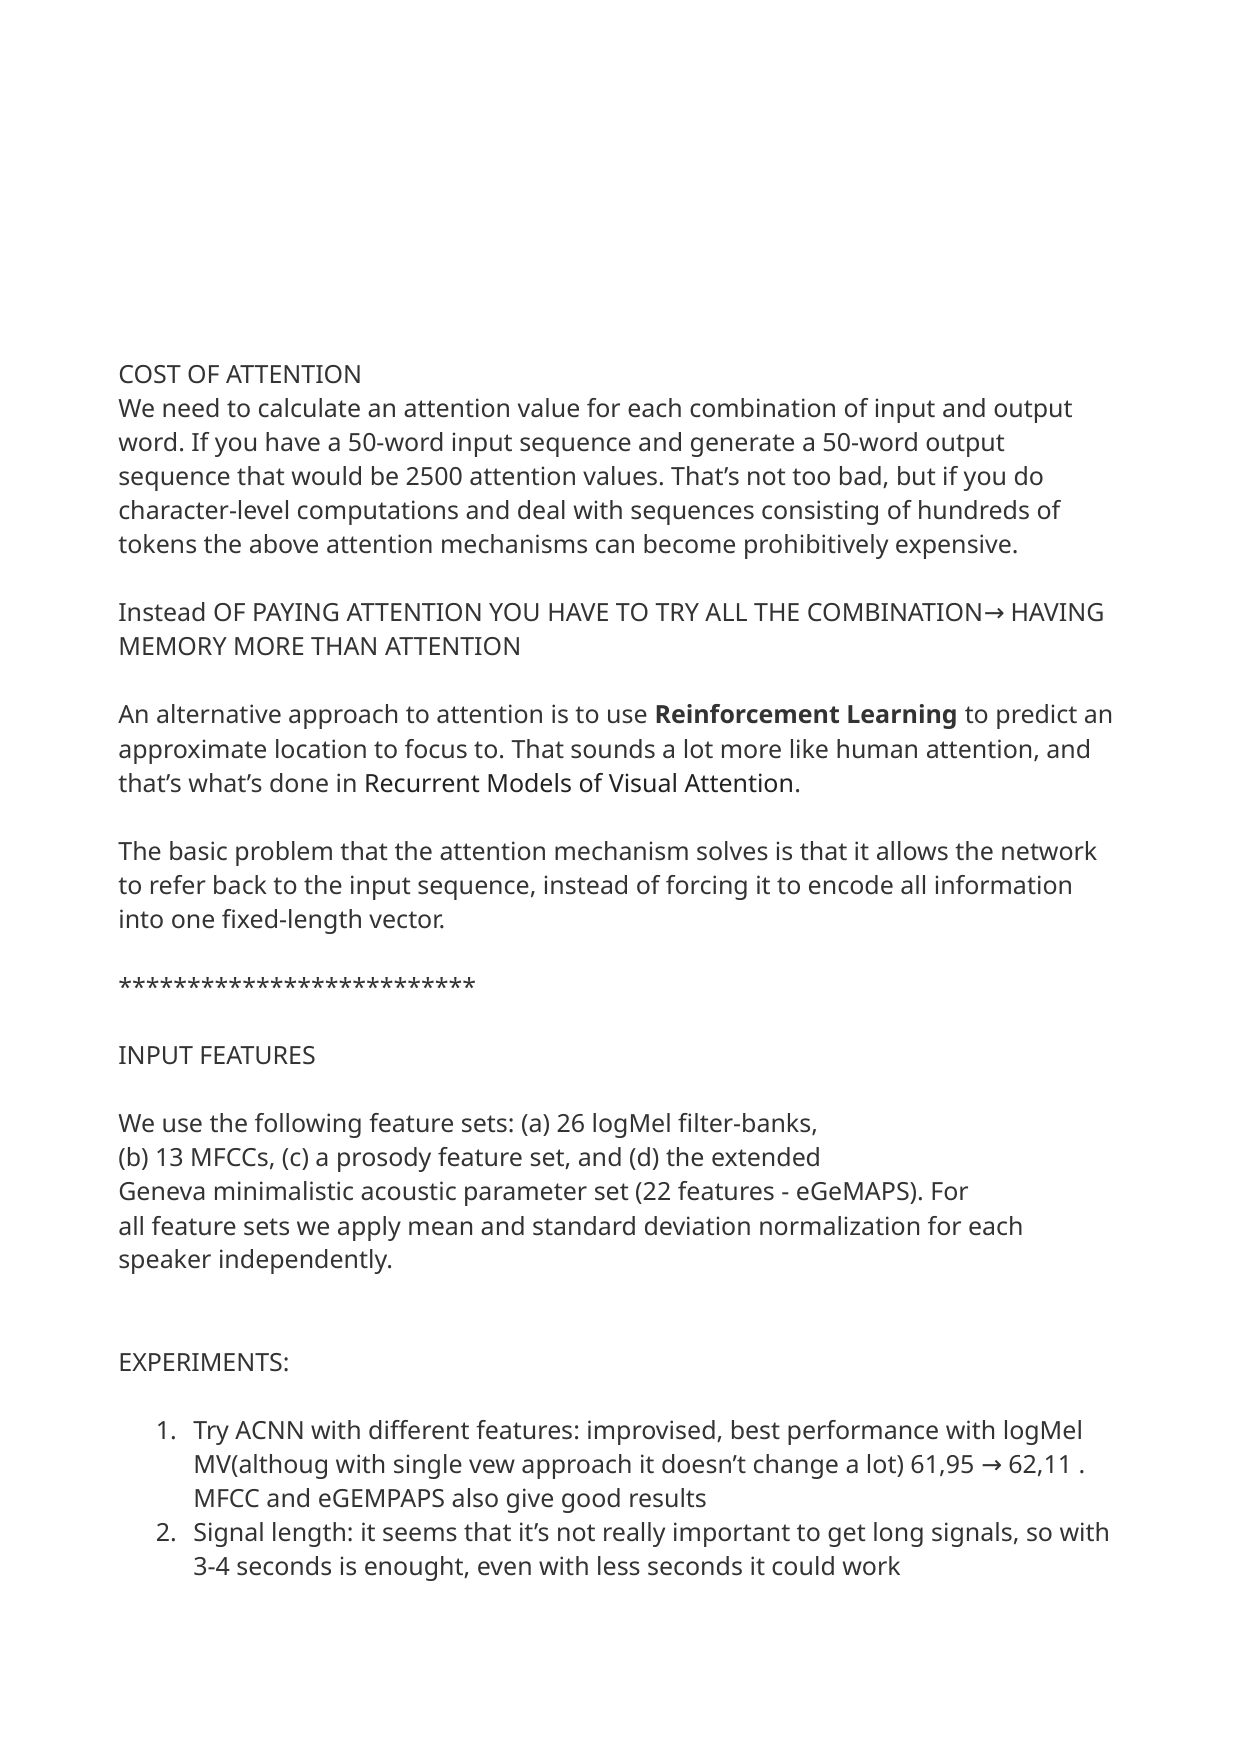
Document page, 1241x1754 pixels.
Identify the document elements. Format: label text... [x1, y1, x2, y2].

text COST OF ATTENTION [118, 357, 1122, 391]
text We need to calculate an attention value for each combination of input and output word. If you have a 50-word input sequence and generate a 50-word output sequence that would be 2500 attention values. That’s not too bad, but if you do character-level computations and deal with sequences consisting of hundreds of tokens the above attention mechanisms can become prohibitively expensive. [118, 391, 1122, 561]
text all feature sets we apply mean and standard deviation normalization for each speaker independently. [118, 1208, 1122, 1276]
text EXPERIMENTS: [118, 1344, 1122, 1412]
text ************************** [118, 970, 1122, 1004]
text We use the following feature sets: (a) 26 logMel filter-banks, [118, 1106, 1122, 1140]
text Geneva minimalistic acoustic parameter set (22 features - eGeMAPS). For [118, 1174, 1122, 1208]
text (b) 13 MFCCs, (c) a prosody feature set, and (d) the extended [118, 1140, 1122, 1174]
text INPUT FEATURES [118, 1038, 1122, 1072]
list Try ACNN with different features: improvised, best performance with logMel MV(althoug with single vew approach it doesn’t change a lot) 61,95 → 62,11 . MFCC and eGEMPAPS also give good results [156, 1412, 1122, 1515]
text Instead OF PAYING ATTENTION YOU HAVE TO TRY ALL THE COMBINATION→ HAVING MEMORY MORE THAN ATTENTION [118, 595, 1122, 663]
text The basic problem that the attention mechanism solves is that it allows the network to refer back to the input sequence, instead of forcing it to encode all information into one fixed-length vector. [118, 833, 1122, 936]
text An alternative approach to attention is to use Reinforcement Learning to predict an approximate location to focus to. That sounds a lot more like human attention, and that’s what’s done in Recurrent Models of Visual Attention. [118, 697, 1122, 799]
list Signal length: it seems that it’s not really important to get long signals, so with 3-4 seconds is enought, even with less seconds it could work [156, 1515, 1122, 1583]
